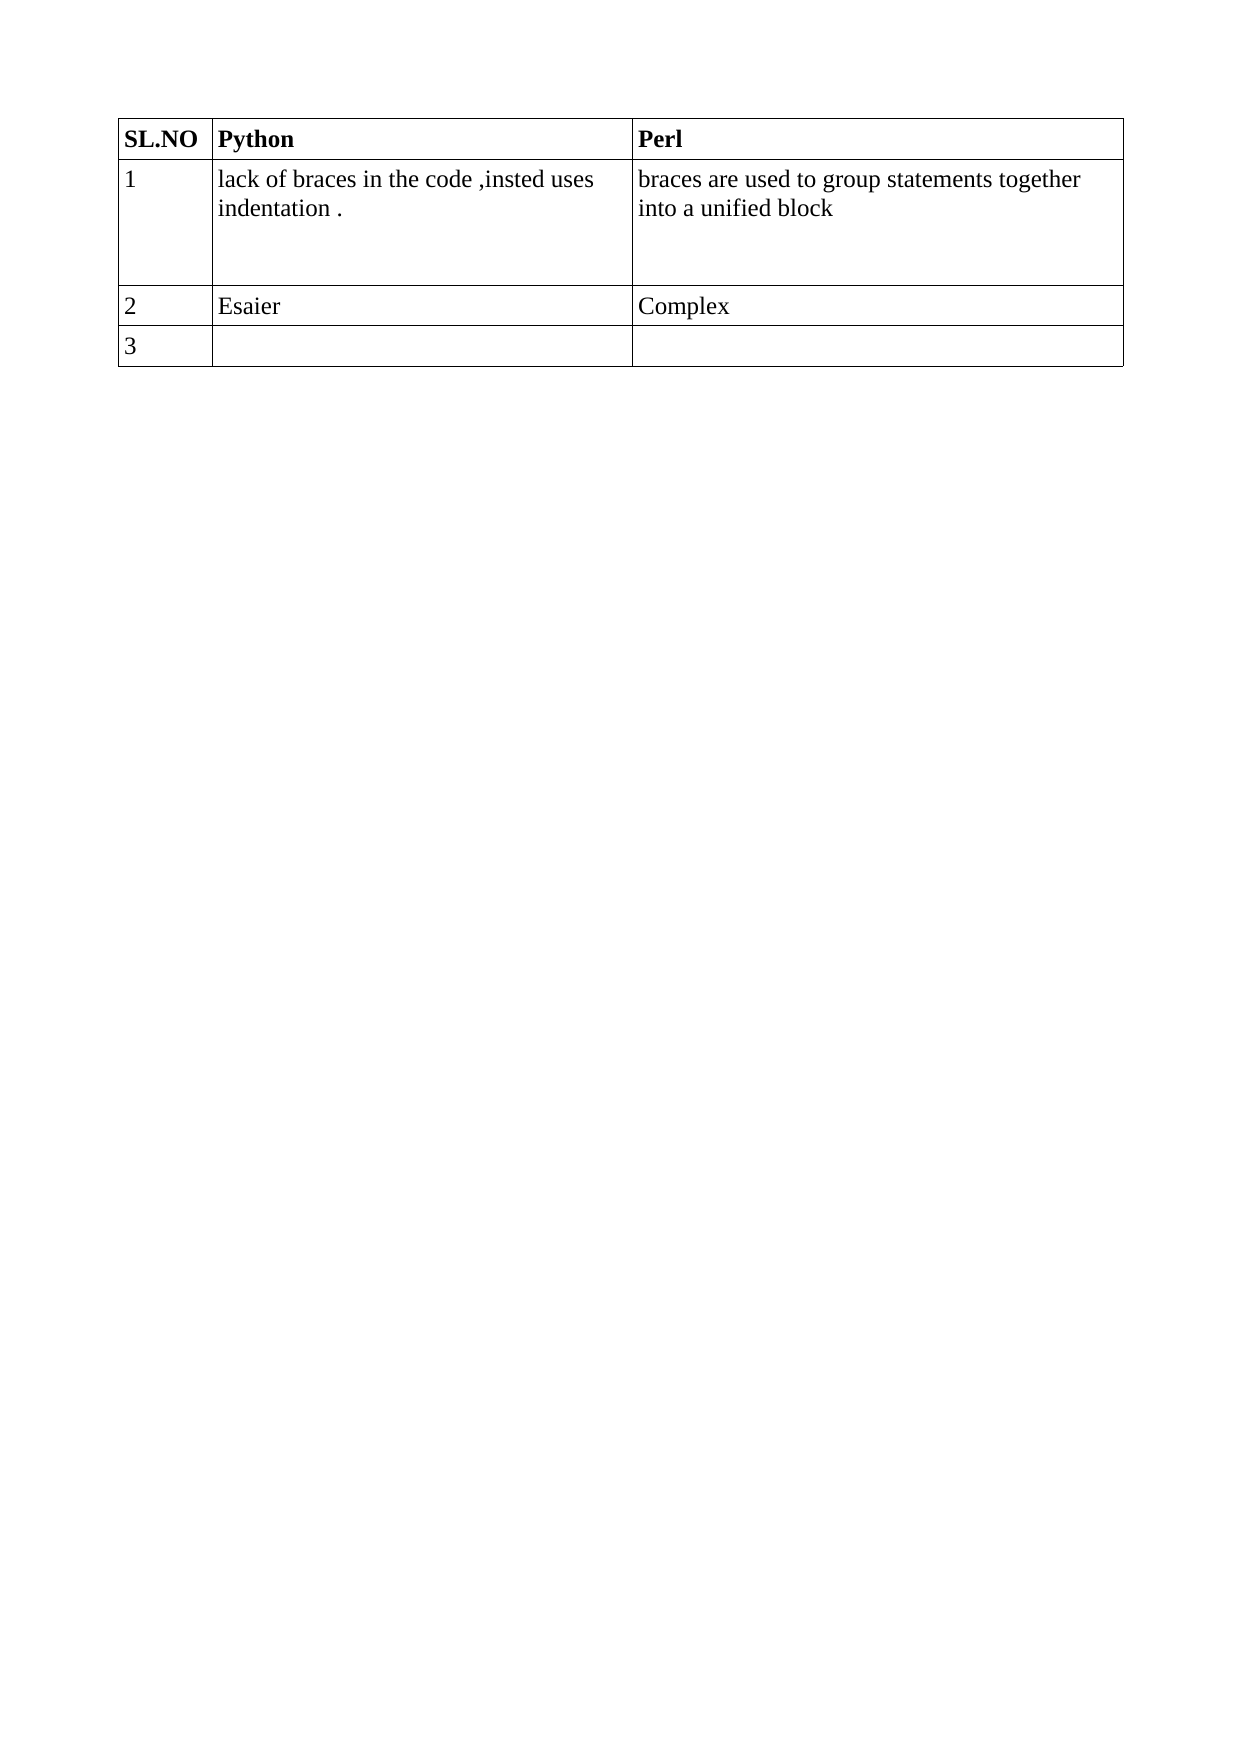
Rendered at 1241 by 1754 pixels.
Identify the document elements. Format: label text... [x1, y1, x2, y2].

table_cell 3 [119, 326, 212, 366]
table_header SL.NO [119, 119, 212, 158]
table_header Python [213, 119, 632, 158]
table_cell lack of braces in the code ,insted uses indentation . [213, 160, 632, 285]
table_cell 2 [119, 286, 212, 325]
table_cell Complex [633, 286, 1123, 325]
table_cell 1 [119, 160, 212, 285]
table_header Perl [633, 119, 1123, 158]
table_cell [213, 326, 632, 366]
table_cell [633, 326, 1123, 366]
table_cell braces are used to group statements together into a unified block [633, 160, 1123, 285]
table_cell Esaier [213, 286, 632, 325]
